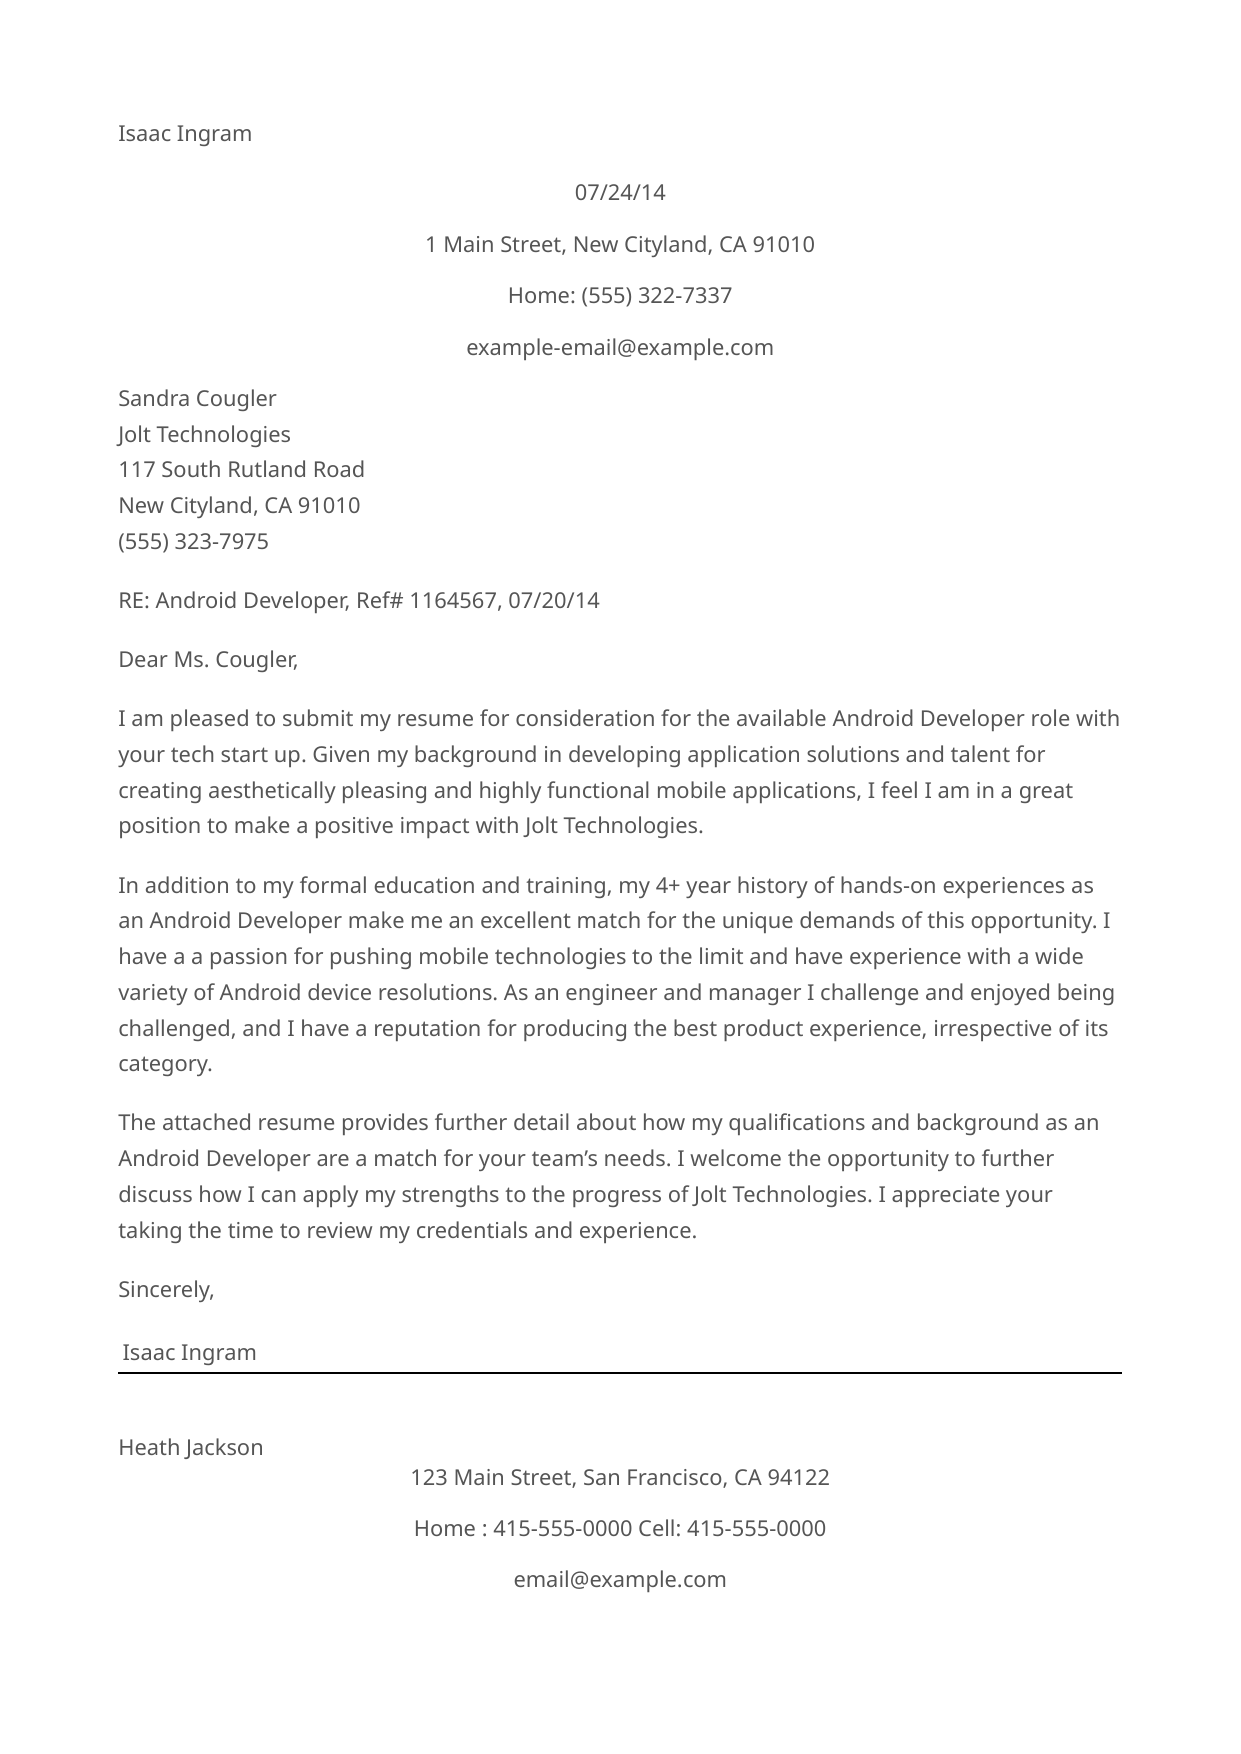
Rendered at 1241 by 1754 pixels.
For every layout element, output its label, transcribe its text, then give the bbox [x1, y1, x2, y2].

text Isaac Ingram [118, 118, 1122, 148]
text Isaac Ingram [118, 1333, 1122, 1372]
text Sincerely, [118, 1274, 1122, 1303]
text Heath Jackson [118, 1432, 1122, 1462]
text email@example.com [118, 1564, 1122, 1594]
text 07/24/14 [118, 177, 1122, 207]
text example-email@example.com [118, 331, 1122, 361]
text Dear Ms. Cougler, [118, 644, 1122, 674]
text RE: Android Developer, Ref# 1164567, 07/20/14 [118, 585, 1122, 615]
text Home: (555) 322-7337 [118, 280, 1122, 310]
text 123 Main Street, San Francisco, CA 94122 [118, 1462, 1122, 1491]
text The attached resume provides further detail about how my qualifications and background as an Android Developer are a match for your team’s needs. I welcome the opportunity to further discuss how I can apply my strengths to the progress of Jolt Technologies. I appreciate your taking the time to review my credentials and experience. [118, 1107, 1122, 1244]
text 1 Main Street, New Cityland, CA 91010 [118, 229, 1122, 258]
text I am pleased to submit my resume for consideration for the available Android Developer role with your tech start up. Given my background in developing application solutions and talent for creating aesthetically pleasing and highly functional mobile applications, I feel I am in a great position to make a positive impact with Jolt Technologies. [118, 703, 1122, 840]
text In addition to my formal education and training, my 4+ year history of hands-on experiences as an Android Developer make me an excellent match for the unique demands of this opportunity. I have a a passion for pushing mobile technologies to the limit and have experience with a wide variety of Android device resolutions. As an engineer and manager I challenge and enjoyed being challenged, and I have a reputation for producing the best product experience, irrespective of its category. [118, 869, 1122, 1078]
text Home : 415-555-0000 Cell: 415-555-0000 [118, 1513, 1122, 1543]
text Sandra Cougler Jolt Technologies 117 South Rutland Road New Cityland, CA 91010 (555) 323-7975 [118, 383, 1122, 556]
